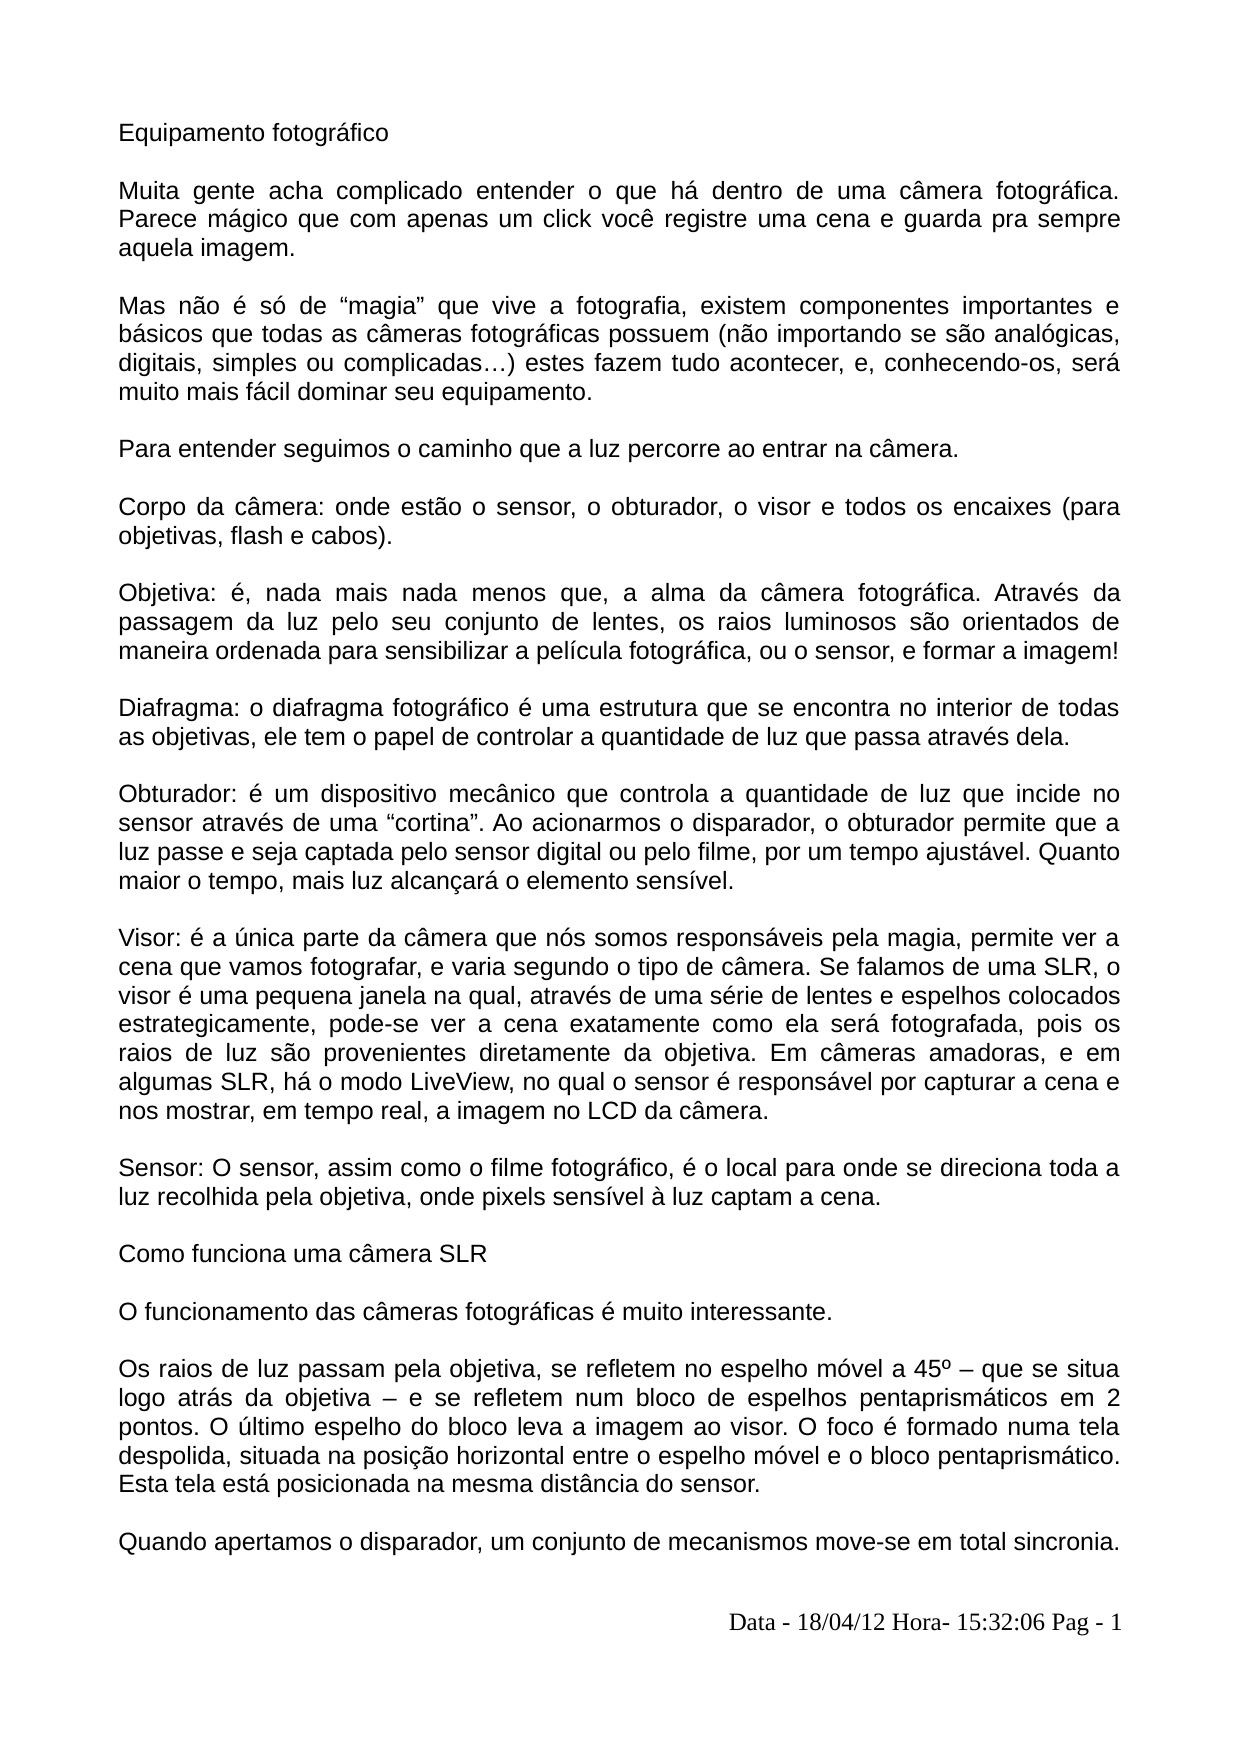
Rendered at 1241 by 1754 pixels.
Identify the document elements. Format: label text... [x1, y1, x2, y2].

text Corpo da câmera: onde estão o sensor, o obturador, o visor e todos os encaixes (para objetivas, flash e cabos). [118, 492, 1122, 549]
text Equipamento fotográfico [118, 118, 1122, 147]
text O funcionamento das câmeras fotográficas é muito interessante. [118, 1297, 1122, 1326]
text Sensor: O sensor, assim como o filme fotográfico, é o local para onde se direciona toda a luz recolhida pela objetiva, onde pixels sensível à luz captam a cena. [118, 1153, 1122, 1211]
text Como funciona uma câmera SLR [118, 1239, 1122, 1268]
text Muita gente acha complicado entender o que há dentro de uma câmera fotográfica. Parece mágico que com apenas um click você registre uma cena e guarda pra sempre aquela imagem. [118, 176, 1122, 262]
text Os raios de luz passam pela objetiva, se refletem no espelho móvel a 45º – que se situa logo atrás da objetiva – e se refletem num bloco de espelhos pentaprismáticos em 2 pontos. O último espelho do bloco leva a imagem ao visor. O foco é formado numa tela despolida, situada na posição horizontal entre o espelho móvel e o bloco pentaprismático. Esta tela está posicionada na mesma distância do sensor. [118, 1354, 1122, 1498]
text Para entender seguimos o caminho que a luz percorre ao entrar na câmera. [118, 434, 1122, 463]
text Objetiva: é, nada mais nada menos que, a alma da câmera fotográfica. Através da passagem da luz pelo seu conjunto de lentes, os raios luminosos são orientados de maneira ordenada para sensibilizar a película fotográfica, ou o sensor, e formar a imagem! [118, 578, 1122, 664]
text Diafragma: o diafragma fotográfico é uma estrutura que se encontra no interior de todas as objetivas, ele tem o papel de controlar a quantidade de luz que passa através dela. [118, 693, 1122, 751]
text Obturador: é um dispositivo mecânico que controla a quantidade de luz que incide no sensor através de uma “cortina”. Ao acionarmos o disparador, o obturador permite que a luz passe e seja captada pelo sensor digital ou pelo filme, por um tempo ajustável. Quanto maior o tempo, mais luz alcançará o elemento sensível. [118, 779, 1122, 894]
text Visor: é a única parte da câmera que nós somos responsáveis pela magia, permite ver a cena que vamos fotografar, e varia segundo o tipo de câmera. Se falamos de uma SLR, o visor é uma pequena janela na qual, através de uma série de lentes e espelhos colocados estrategicamente, pode-se ver a cena exatamente como ela será fotografada, pois os raios de luz são provenientes diretamente da objetiva. Em câmeras amadoras, e em algumas SLR, há o modo LiveView, no qual o sensor é responsável por capturar a cena e nos mostrar, em tempo real, a imagem no LCD da câmera. [118, 923, 1122, 1124]
text Mas não é só de “magia” que vive a fotografia, existem componentes importantes e básicos que todas as câmeras fotográficas possuem (não importando se são analógicas, digitais, simples ou complicadas…) estes fazem tudo acontecer, e, conhecendo-os, será muito mais fácil dominar seu equipamento. [118, 291, 1122, 406]
text Quando apertamos o disparador, um conjunto de mecanismos move-se em total sincronia. [118, 1527, 1122, 1556]
